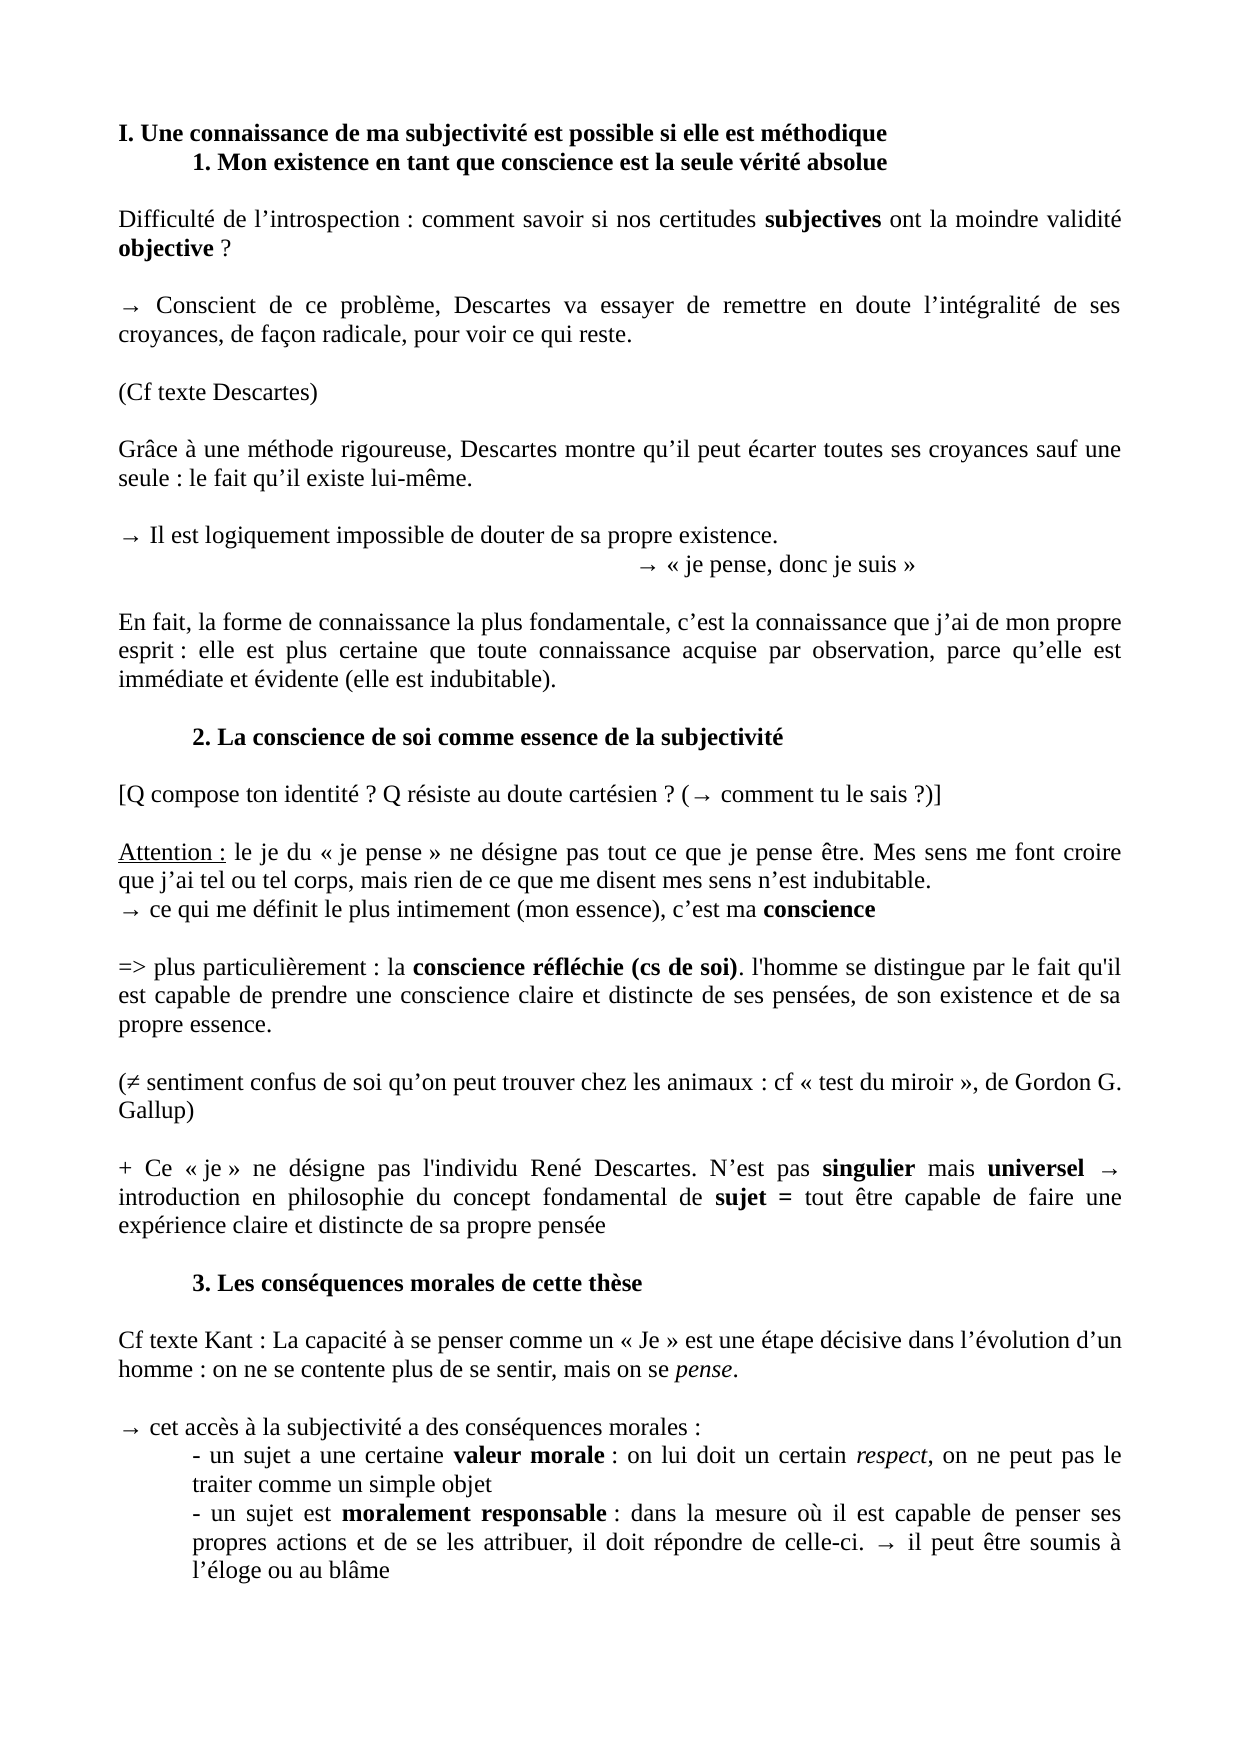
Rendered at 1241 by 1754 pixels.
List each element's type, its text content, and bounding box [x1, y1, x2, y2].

text - un sujet a une certaine valeur morale : on lui doit un certain respect, on ne peut pas le traiter comme un simple objet [192, 1441, 1122, 1498]
text 2. La conscience de soi comme essence de la subjectivité [192, 722, 1122, 751]
text (Cf texte Descartes) [118, 377, 1122, 406]
text → « je pense, donc je suis » [118, 549, 1122, 578]
text → Il est logiquement impossible de douter de sa propre existence. [118, 521, 1122, 549]
text Grâce à une méthode rigoureuse, Descartes montre qu’il peut écarter toutes ses croyances sauf une seule : le fait qu’il existe lui-même. [118, 434, 1122, 492]
text → ce qui me définit le plus intimement (mon essence), c’est ma conscience [118, 894, 1122, 923]
text 3. Les conséquences morales de cette thèse [192, 1268, 1122, 1297]
text Difficulté de l’introspection : comment savoir si nos certitudes subjectives ont la moindre validité objective ? [118, 204, 1122, 262]
text - un sujet est moralement responsable : dans la mesure où il est capable de penser ses propres actions et de se les attribuer, il doit répondre de celle-ci. → il peut être soumis à l’éloge ou au blâme [192, 1498, 1122, 1584]
text (≠ sentiment confus de soi qu’on peut trouver chez les animaux : cf « test du miroir », de Gordon G. Gallup) [118, 1067, 1122, 1124]
text [Q compose ton identité ? Q résiste au doute cartésien ? (→ comment tu le sais ?)] [118, 779, 1122, 808]
text I. Une connaissance de ma subjectivité est possible si elle est méthodique [118, 118, 1122, 147]
text En fait, la forme de connaissance la plus fondamentale, c’est la connaissance que j’ai de mon propre esprit : elle est plus certaine que toute connaissance acquise par observation, parce qu’elle est immédiate et évidente (elle est indubitable). [118, 607, 1122, 693]
text → cet accès à la subjectivité a des conséquences morales : [118, 1412, 1122, 1441]
text + Ce « je » ne désigne pas l'individu René Descartes. N’est pas singulier mais universel → introduction en philosophie du concept fondamental de sujet = tout être capable de faire une expérience claire et distincte de sa propre pensée [118, 1153, 1122, 1239]
text Attention : le je du « je pense » ne désigne pas tout ce que je pense être. Mes sens me font croire que j’ai tel ou tel corps, mais rien de ce que me disent mes sens n’est indubitable. [118, 837, 1122, 894]
text 1. Mon existence en tant que conscience est la seule vérité absolue [192, 147, 1122, 176]
text => plus particulièrement : la conscience réfléchie (cs de soi). l'homme se distingue par le fait qu'il est capable de prendre une conscience claire et distincte de ses pensées, de son existence et de sa propre essence. [118, 952, 1122, 1038]
text Cf texte Kant : La capacité à se penser comme un « Je » est une étape décisive dans l’évolution d’un homme : on ne se contente plus de se sentir, mais on se pense. [118, 1326, 1122, 1383]
text → Conscient de ce problème, Descartes va essayer de remettre en doute l’intégralité de ses croyances, de façon radicale, pour voir ce qui reste. [118, 291, 1122, 348]
